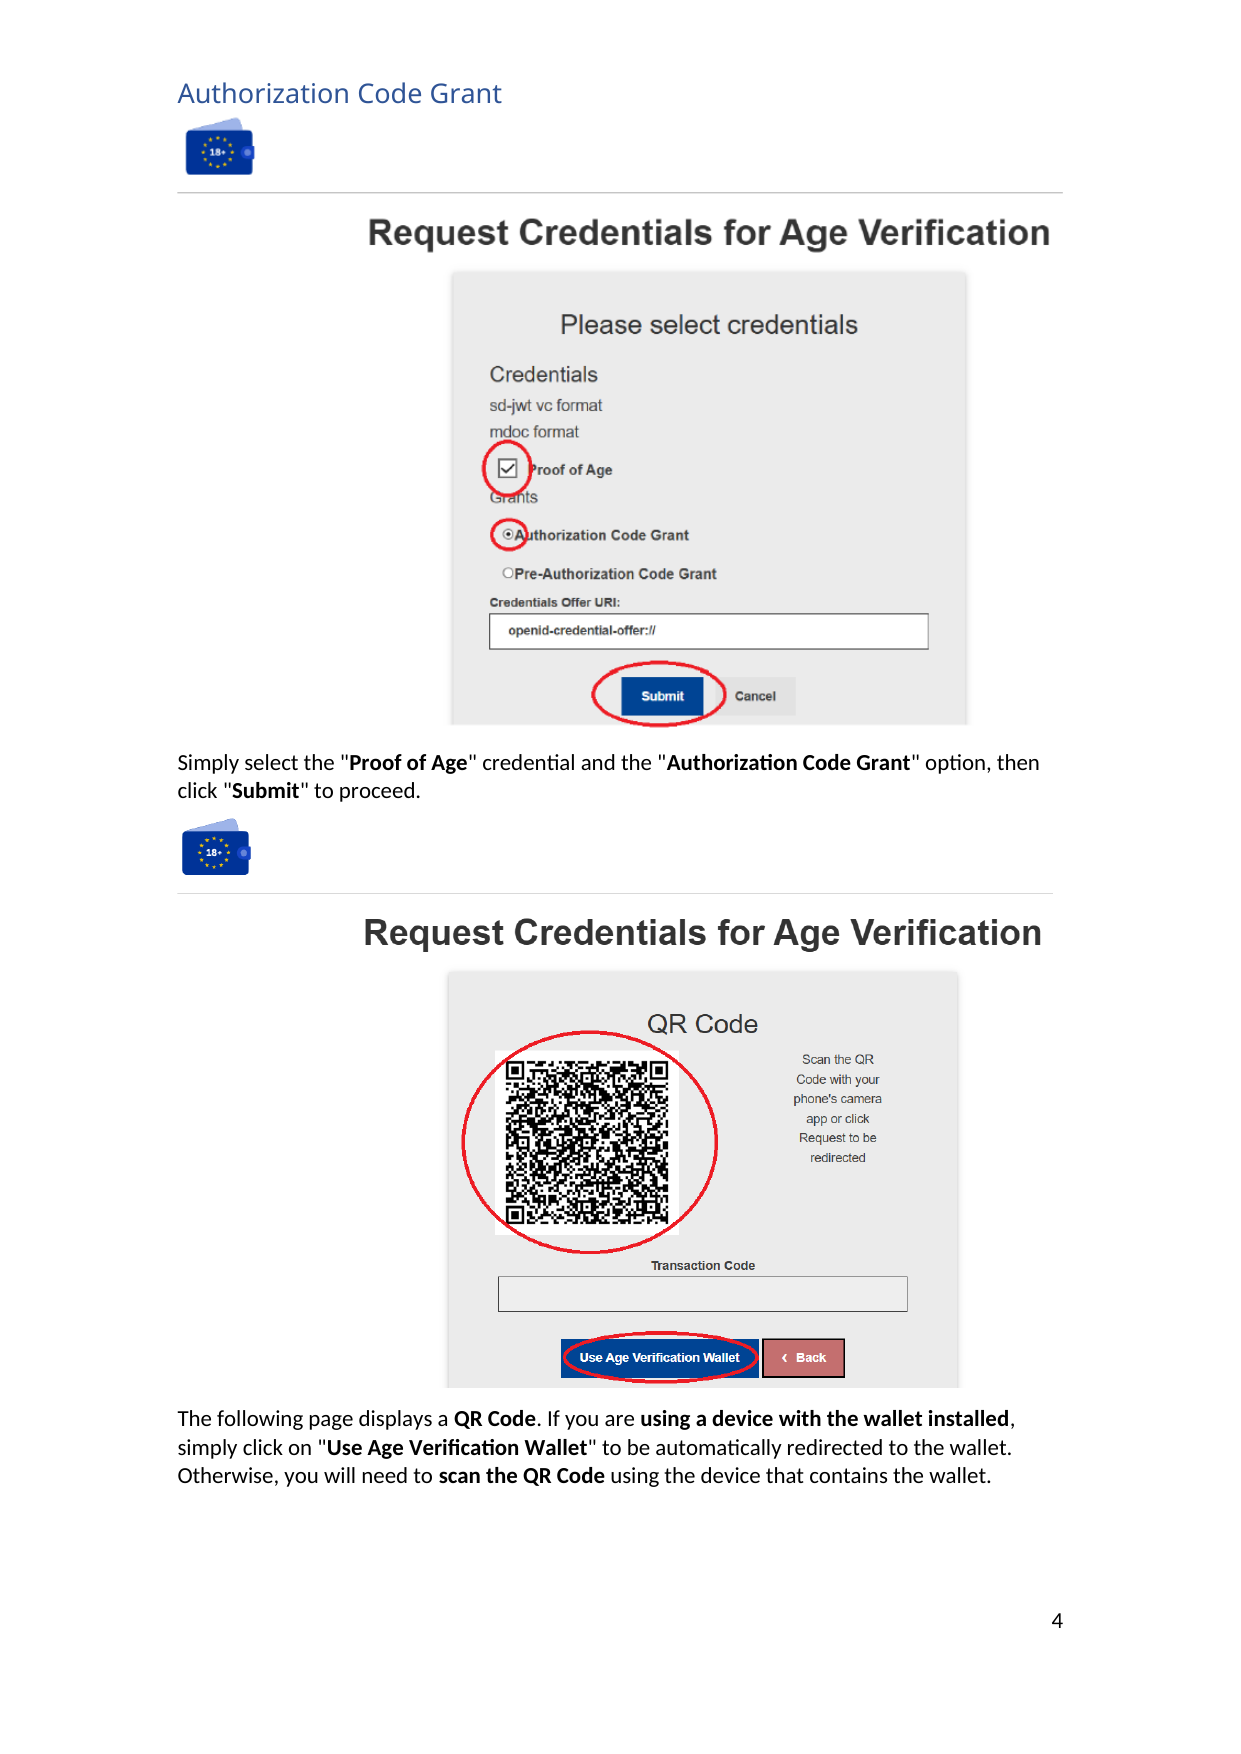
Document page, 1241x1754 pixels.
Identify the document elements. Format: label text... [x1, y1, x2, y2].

text Simply select the "Proof of Age" credential and the "Authorization Code Grant" option, then click "Submit" to proceed. [177, 748, 1063, 805]
text The following page displays a QR Code. If you are using a device with the wallet installed, simply click on "Use Age Verification Wallet" to be automatically redirected to the wallet. Otherwise, you will need to scan the QR Code using the device that contains the wallet. [177, 1404, 1063, 1490]
subtitle Authorization Code Grant [177, 75, 1063, 112]
